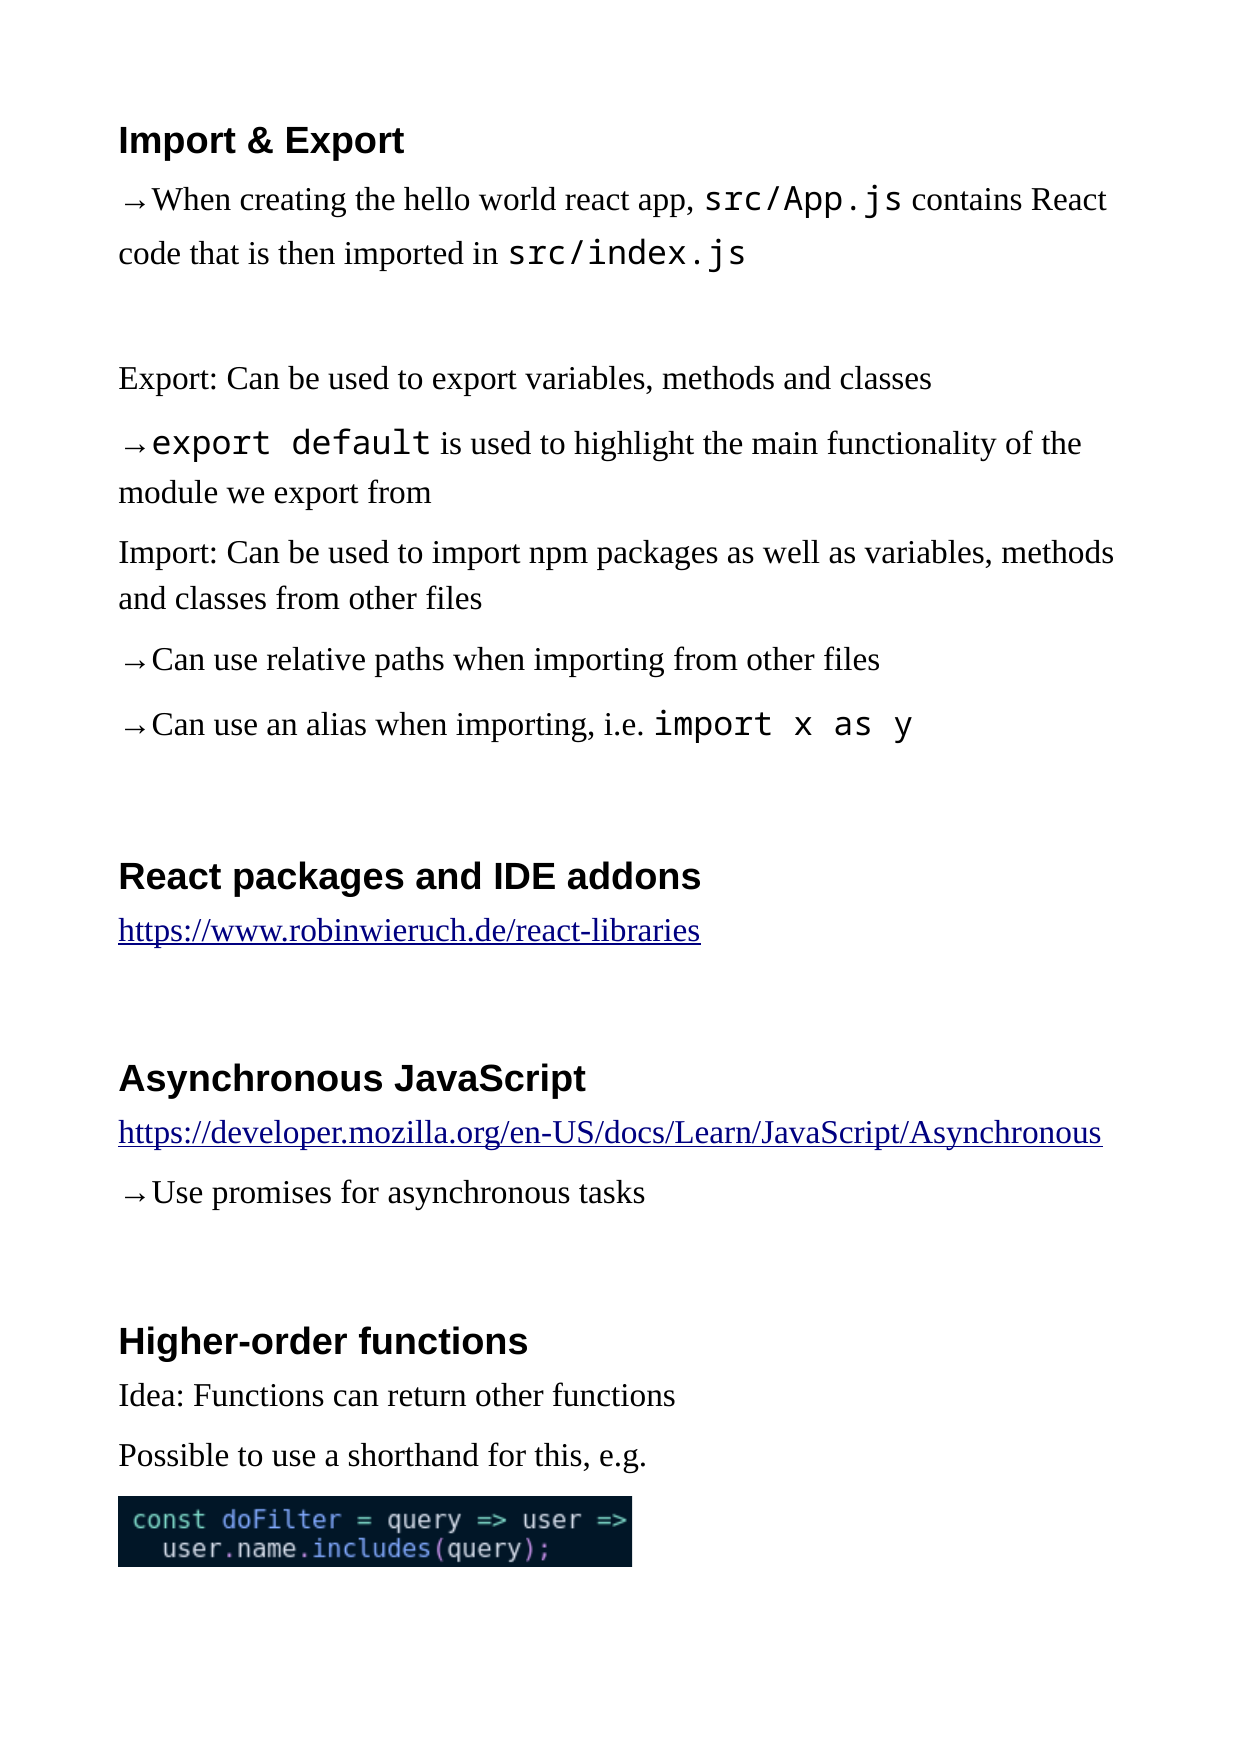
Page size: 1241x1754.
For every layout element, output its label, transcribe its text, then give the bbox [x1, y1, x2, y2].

text Export: Can be used to export variables, methods and classes [118, 358, 1122, 397]
text →Can use relative paths when importing from other files [118, 639, 1122, 677]
subtitle React packages and IDE addons [118, 854, 1122, 898]
text →Use promises for asynchronous tasks [118, 1173, 1122, 1211]
subtitle Higher-order functions [118, 1319, 1122, 1362]
subtitle Asynchronous JavaScript [118, 1056, 1122, 1100]
picture [118, 1496, 633, 1567]
text Idea: Functions can return other functions [118, 1375, 1122, 1413]
text Import: Can be used to import npm packages as well as variables, methods and classes from other files [118, 532, 1122, 617]
text →Can use an alias when importing, i.e. import x as y [118, 699, 1122, 745]
text Possible to use a shorthand for this, e.g. [118, 1436, 1122, 1474]
text https://developer.mozilla.org/en-US/docs/Learn/JavaScript/Asynchronous [118, 1112, 1122, 1151]
text →export default is used to highlight the main functionality of the module we export from [118, 419, 1122, 510]
subtitle Import & Export [118, 118, 1122, 162]
text https://www.robinwieruch.de/react-libraries [118, 910, 1122, 948]
text →When creating the hello world react app, src/App.js contains React code that is then imported in src/index.js [118, 174, 1122, 274]
